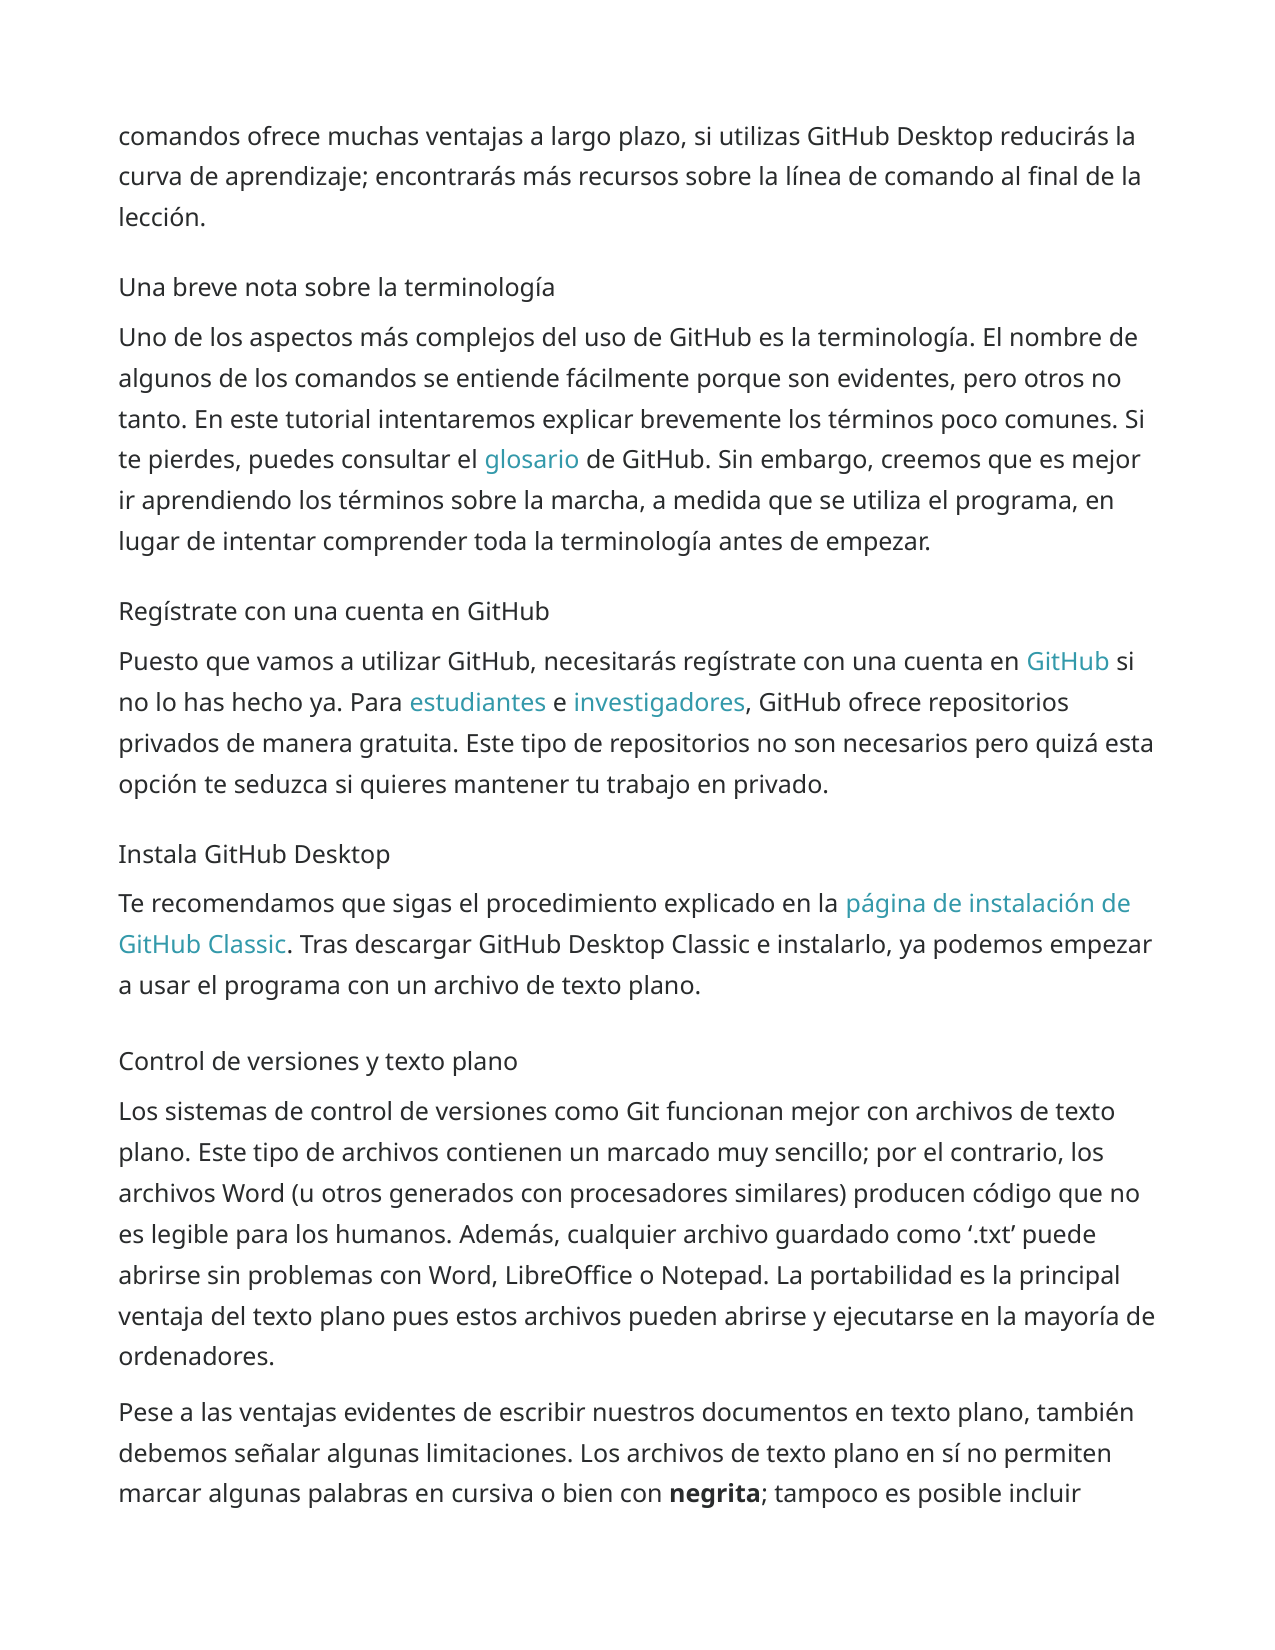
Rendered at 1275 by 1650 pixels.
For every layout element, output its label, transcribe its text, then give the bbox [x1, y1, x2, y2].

text Los sistemas de control de versiones como Git funcionan mejor con archivos de texto plano. Este tipo de archivos contienen un marcado muy sencillo; por el contrario, los archivos Word (u otros generados con procesadores similares) producen código que no es legible para los humanos. Además, cualquier archivo guardado como ‘.txt’ puede abrirse sin problemas con Word, LibreOffice o Notepad. La portabilidad es la principal ventaja del texto plano pues estos archivos pueden abrirse y ejecutarse en la mayoría de ordenadores. [118, 1094, 1157, 1373]
subtitle Regístrate con una cuenta en GitHub [118, 594, 1157, 628]
text Te recomendamos que sigas el procedimiento explicado en la página de instalación de GitHub Classic. Tras descargar GitHub Desktop Classic e instalarlo, ya podemos empezar a usar el programa con un archivo de texto plano. [118, 886, 1157, 1002]
subtitle Control de versiones y texto plano [118, 1044, 1157, 1078]
subtitle Instala GitHub Desktop [118, 836, 1157, 870]
text Uno de los aspectos más complejos del uso de GitHub es la terminología. El nombre de algunos de los comandos se entiende fácilmente porque son evidentes, pero otros no tanto. En este tutorial intentaremos explicar brevemente los términos poco comunes. Si te pierdes, puedes consultar el glosario de GitHub. Sin embargo, creemos que es mejor ir aprendiendo los términos sobre la marcha, a medida que se utiliza el programa, en lugar de intentar comprender toda la terminología antes de empezar. [118, 320, 1157, 558]
text Puesto que vamos a utilizar GitHub, necesitarás regístrate con una cuenta en GitHub si no lo has hecho ya. Para estudiantes e investigadores, GitHub ofrece repositorios privados de manera gratuita. Este tipo de repositorios no son necesarios pero quizá esta opción te seduzca si quieres mantener tu trabajo en privado. [118, 644, 1157, 800]
text Pese a las ventajas evidentes de escribir nuestros documentos en texto plano, también debemos señalar algunas limitaciones. Los archivos de texto plano en sí no permiten marcar algunas palabras en cursiva o bien con negrita; tampoco es posible incluir [118, 1394, 1157, 1510]
text comandos ofrece muchas ventajas a largo plazo, si utilizas GitHub Desktop reducirás la curva de aprendizaje; encontrarás más recursos sobre la línea de comando al final de la lección. [118, 118, 1157, 234]
subtitle Una breve nota sobre la terminología [118, 270, 1157, 304]
